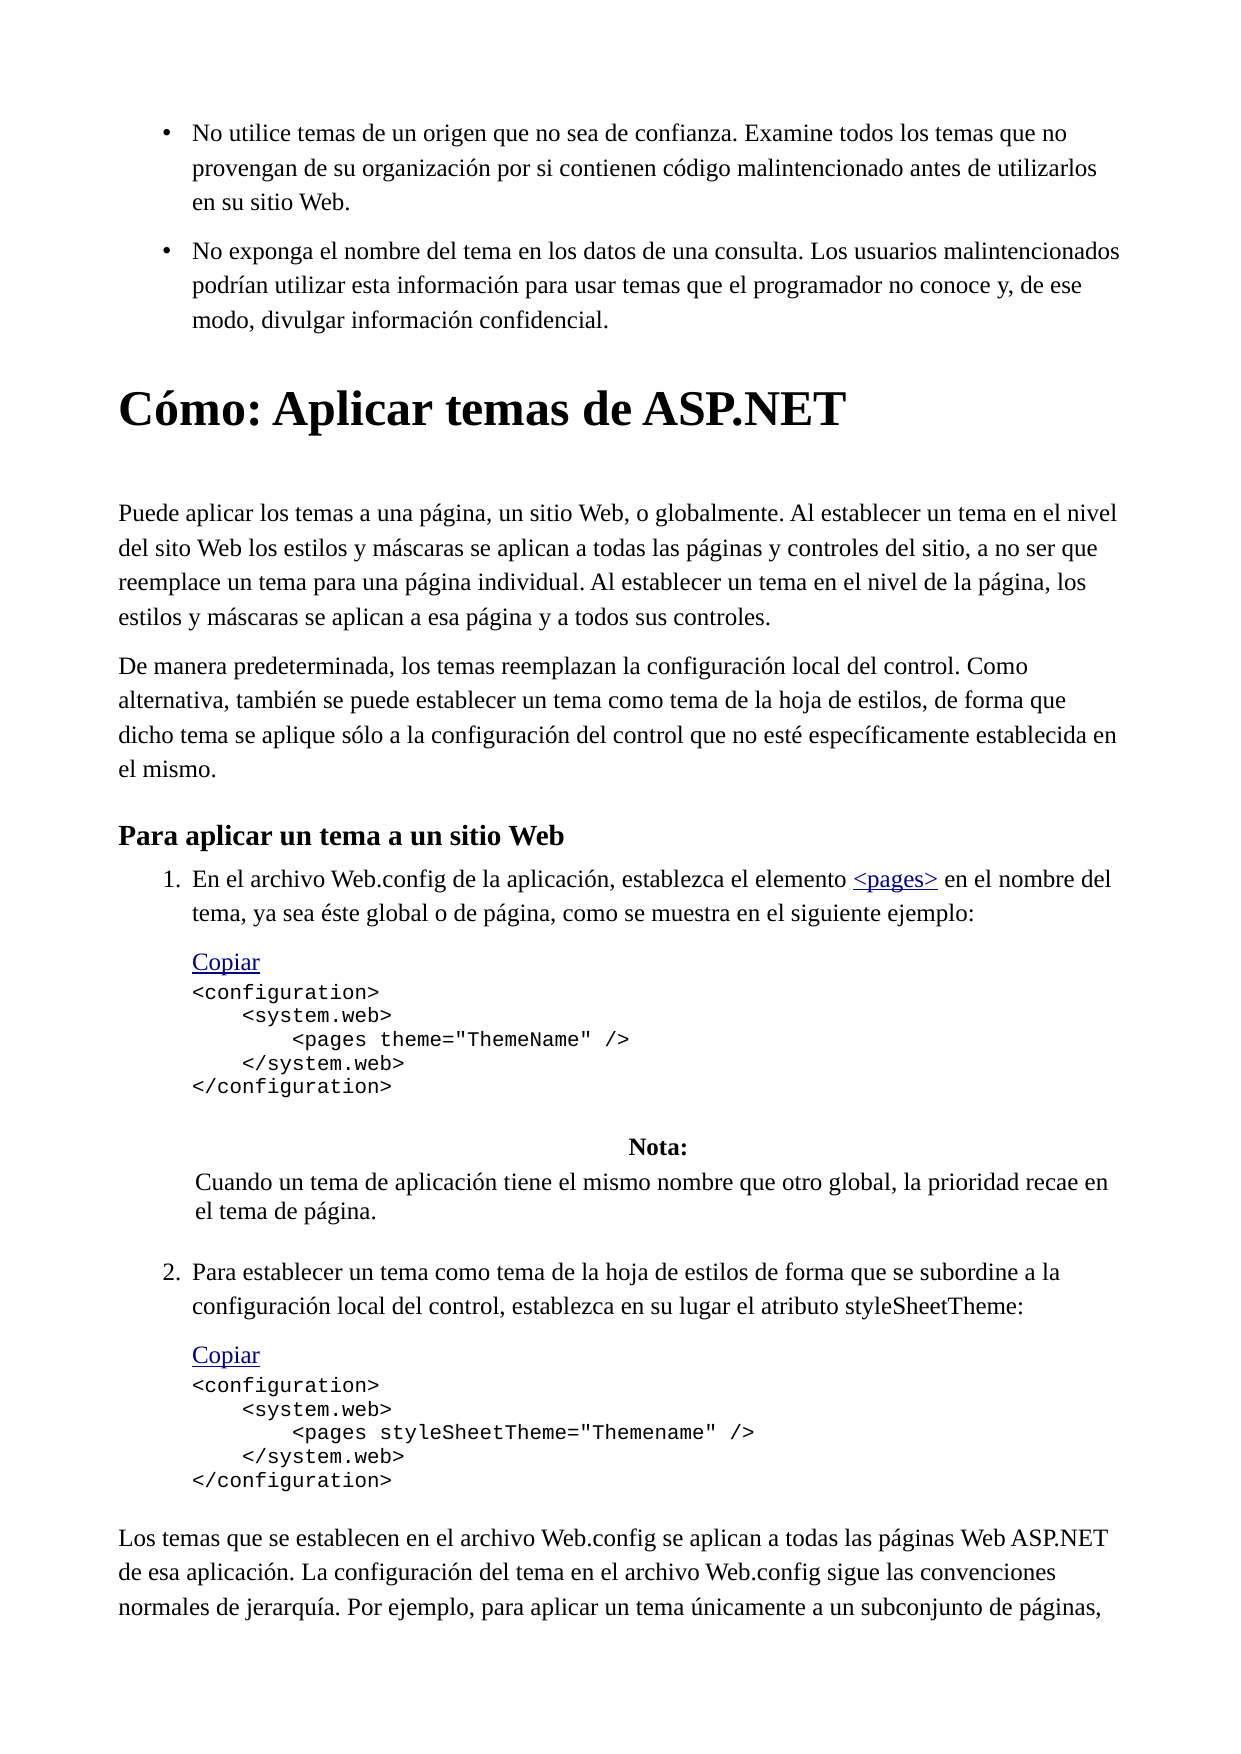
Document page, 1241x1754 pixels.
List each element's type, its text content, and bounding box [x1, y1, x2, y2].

text Los temas que se establecen en el archivo Web.config se aplican a todas las páginas Web ASP.NET de esa aplicación. La configuración del tema en el archivo Web.config sigue las convenciones normales de jerarquía. Por ejemplo, para aplicar un tema únicamente a un subconjunto de páginas, [118, 1523, 1122, 1620]
list <system.web> [162, 1006, 1122, 1029]
table_cell Cuando un tema de aplicación tiene el mismo nombre que otro global, la prioridad recae en el tema de página. [192, 1164, 1122, 1257]
list <configuration> [162, 982, 1122, 1006]
list </configuration> [162, 1076, 1122, 1100]
table_header Nota: [192, 1130, 1122, 1164]
subtitle Para aplicar un tema a un sitio Web [118, 818, 1122, 851]
subtitle Cómo: Aplicar temas de ASP.NET [118, 379, 1122, 437]
text Puede aplicar los temas a una página, un sitio Web, o globalmente. Al establecer un tema en el nivel del sito Web los estilos y máscaras se aplican a todas las páginas y controles del sitio, a no ser que reemplace un tema para una página individual. Al establecer un tema en el nivel de la página, los estilos y máscaras se aplican a esa página y a todos sus controles. [118, 498, 1122, 630]
list Para establecer un tema como tema de la hoja de estilos de forma que se subordine a la configuración local del control, establezca en su lugar el atributo styleSheetTheme: [162, 1257, 1122, 1320]
list </system.web> [162, 1053, 1122, 1076]
text De manera predeterminada, los temas reemplazan la configuración local del control. Como alternativa, también se puede establecer un tema como tema de la hoja de estilos, de forma que dicho tema se aplique sólo a la configuración del control que no esté específicamente establecida en el mismo. [118, 651, 1122, 783]
list No exponga el nombre del tema en los datos de una consulta. Los usuarios malintencionados podrían utilizar esta información para usar temas que el programador no conoce y, de ese modo, divulgar información confidencial. [162, 236, 1122, 334]
list Copiar [162, 1341, 1122, 1369]
list No utilice temas de un origen que no sea de confianza. Examine todos los temas que no provengan de su organización por si contienen código malintencionado antes de utilizarlos en su sitio Web. [162, 118, 1122, 216]
list <system.web> [162, 1399, 1122, 1422]
list En el archivo Web.config de la aplicación, establezca el elemento <pages> en el nombre del tema, ya sea éste global o de página, como se muestra en el siguiente ejemplo: [162, 864, 1122, 927]
list <configuration> [162, 1375, 1122, 1399]
list <pages theme="ThemeName" /> [162, 1029, 1122, 1053]
list </system.web> [162, 1446, 1122, 1469]
list </configuration> [162, 1469, 1122, 1493]
list Copiar [162, 947, 1122, 976]
list <pages styleSheetTheme="Themename" /> [162, 1422, 1122, 1446]
